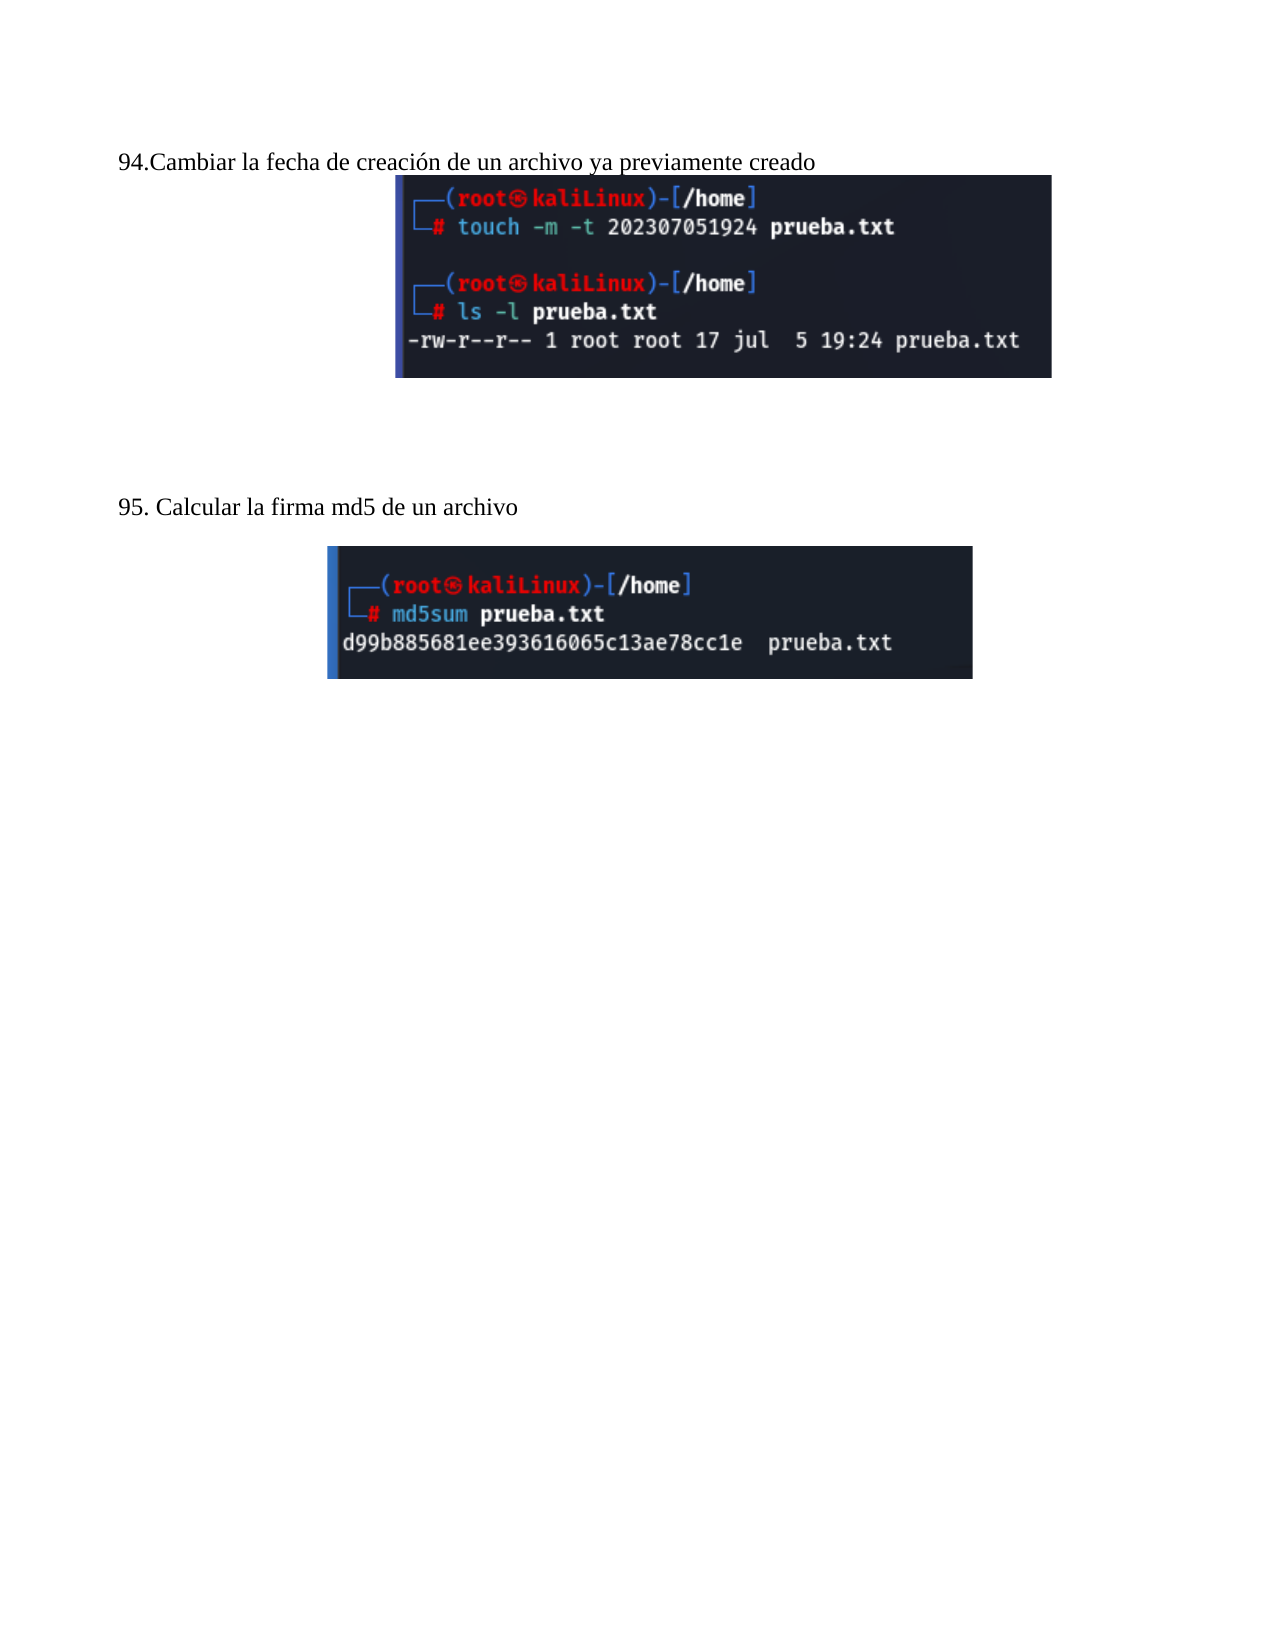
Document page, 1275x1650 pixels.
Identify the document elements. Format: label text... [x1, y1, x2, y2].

text 95. Calcular la firma md5 de un archivo [118, 492, 1157, 521]
picture [327, 546, 973, 679]
picture [395, 175, 1052, 378]
text 94.Cambiar la fecha de creación de un archivo ya previamente creado [118, 147, 1157, 176]
